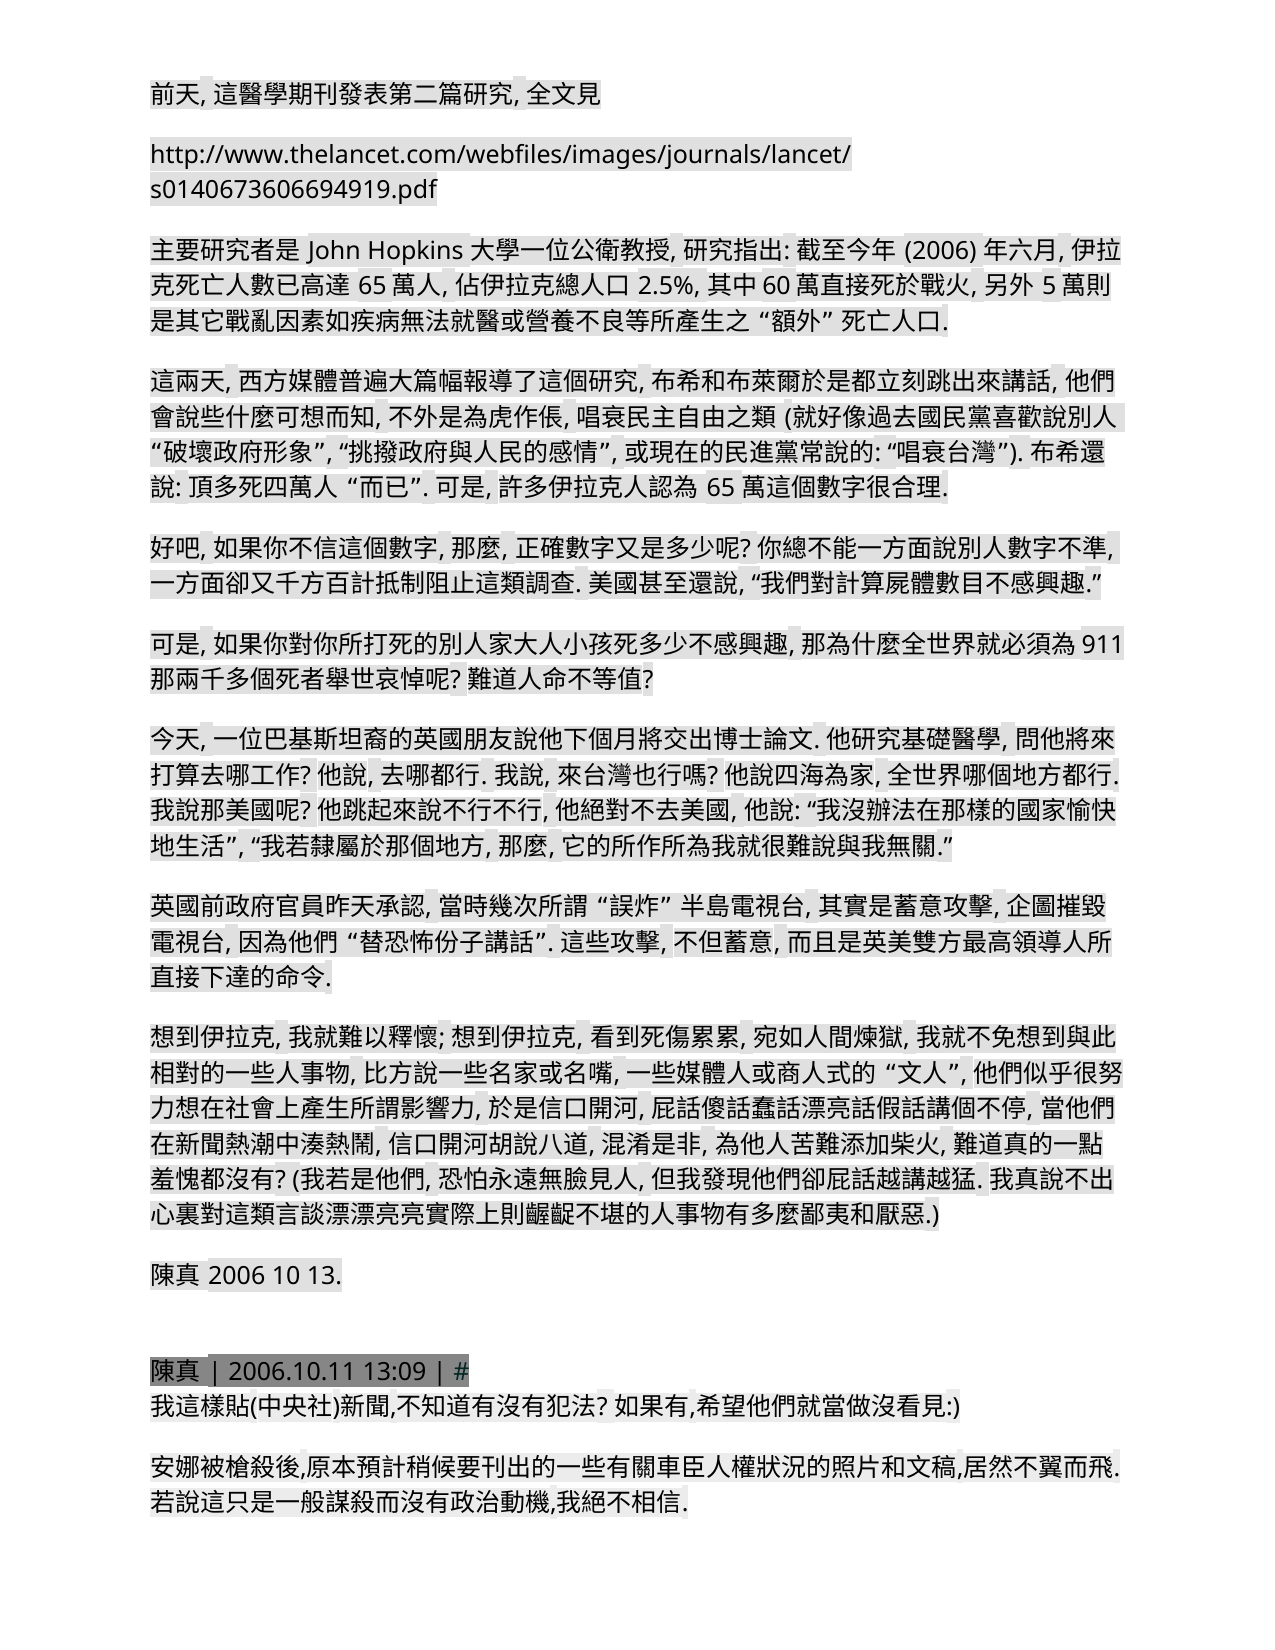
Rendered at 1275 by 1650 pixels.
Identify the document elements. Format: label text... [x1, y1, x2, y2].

text 可是, 如果你對你所打死的別人家大人小孩死多少不感興趣, 那為什麼全世界就必須為911那兩千多個死者舉世哀悼呢? 難道人命不等值? [150, 625, 1125, 696]
text 陳真 | 2006.10.11 13:09 | # [150, 1352, 1125, 1387]
text 陳真 2006 10 13. [150, 1256, 1125, 1327]
text 我這樣貼(中央社)新聞,不知道有沒有犯法? 如果有,希望他們就當做沒看見:) [150, 1387, 1125, 1423]
text 安娜被槍殺後,原本預計稍候要刊出的一些有關車臣人權狀況的照片和文稿,居然不翼而飛. 若說這只是一般謀殺而沒有政治動機,我絕不相信. [150, 1448, 1125, 1519]
text 好吧, 如果你不信這個數字, 那麼, 正確數字又是多少呢? 你總不能一方面說別人數字不準, 一方面卻又千方百計抵制阻止這類調查. 美國甚至還說, “我們對計算屍體數目不感興趣.” [150, 529, 1125, 600]
text 這兩天, 西方媒體普遍大篇幅報導了這個研究, 布希和布萊爾於是都立刻跳出來講話, 他們會說些什麼可想而知, 不外是為虎作倀, 唱衰民主自由之類 (就好像過去國民黨喜歡說別人 “破壞政府形象”, “挑撥政府與人民的感情”, 或現在的民進黨常說的: “唱衰台灣”). 布希還說: 頂多死四萬人 “而已”. 可是, 許多伊拉克人認為 65 萬這個數字很合理. [150, 362, 1125, 504]
text 英國前政府官員昨天承認, 當時幾次所謂 “誤炸” 半島電視台, 其實是蓄意攻擊, 企圖摧毀電視台, 因為他們 “替恐怖份子講話”. 這些攻擊, 不但蓄意, 而且是英美雙方最高領導人所直接下達的命令. [150, 887, 1125, 994]
text 今天, 一位巴基斯坦裔的英國朋友說他下個月將交出博士論文. 他研究基礎醫學, 問他將來打算去哪工作? 他說, 去哪都行. 我說, 來台灣也行嗎? 他說四海為家, 全世界哪個地方都行. 我說那美國呢? 他跳起來說不行不行, 他絕對不去美國, 他說: “我沒辦法在那樣的國家愉快地生活”, “我若隸屬於那個地方, 那麼, 它的所作所為我就很難說與我無關.” [150, 721, 1125, 862]
text 前天, 這醫學期刊發表第二篇研究, 全文見 [150, 75, 1125, 110]
text 想到伊拉克, 我就難以釋懷; 想到伊拉克, 看到死傷累累, 宛如人間煉獄, 我就不免想到與此相對的一些人事物, 比方說一些名家或名嘴, 一些媒體人或商人式的 “文人”, 他們似乎很努力想在社會上產生所謂影響力, 於是信口開河, 屁話傻話蠢話漂亮話假話講個不停, 當他們在新聞熱潮中湊熱鬧, 信口開河胡說八道, 混淆是非, 為他人苦難添加柴火, 難道真的一點羞愧都沒有? (我若是他們, 恐怕永遠無臉見人, 但我發現他們卻屁話越講越猛. 我真說不出心裏對這類言談漂漂亮亮實際上則齷齪不堪的人事物有多麼鄙夷和厭惡.) [150, 1019, 1125, 1231]
text 主要研究者是 John Hopkins 大學一位公衛教授, 研究指出: 截至今年 (2006) 年六月, 伊拉克死亡人數已高達 65萬人, 佔伊拉克總人口 2.5%, 其中60萬直接死於戰火, 另外 5萬則是其它戰亂因素如疾病無法就醫或營養不良等所產生之 “額外” 死亡人口. [150, 231, 1125, 337]
text http://www.thelancet.com/webfiles/images/journals/lancet/s0140673606694919.pdf [150, 135, 1125, 206]
